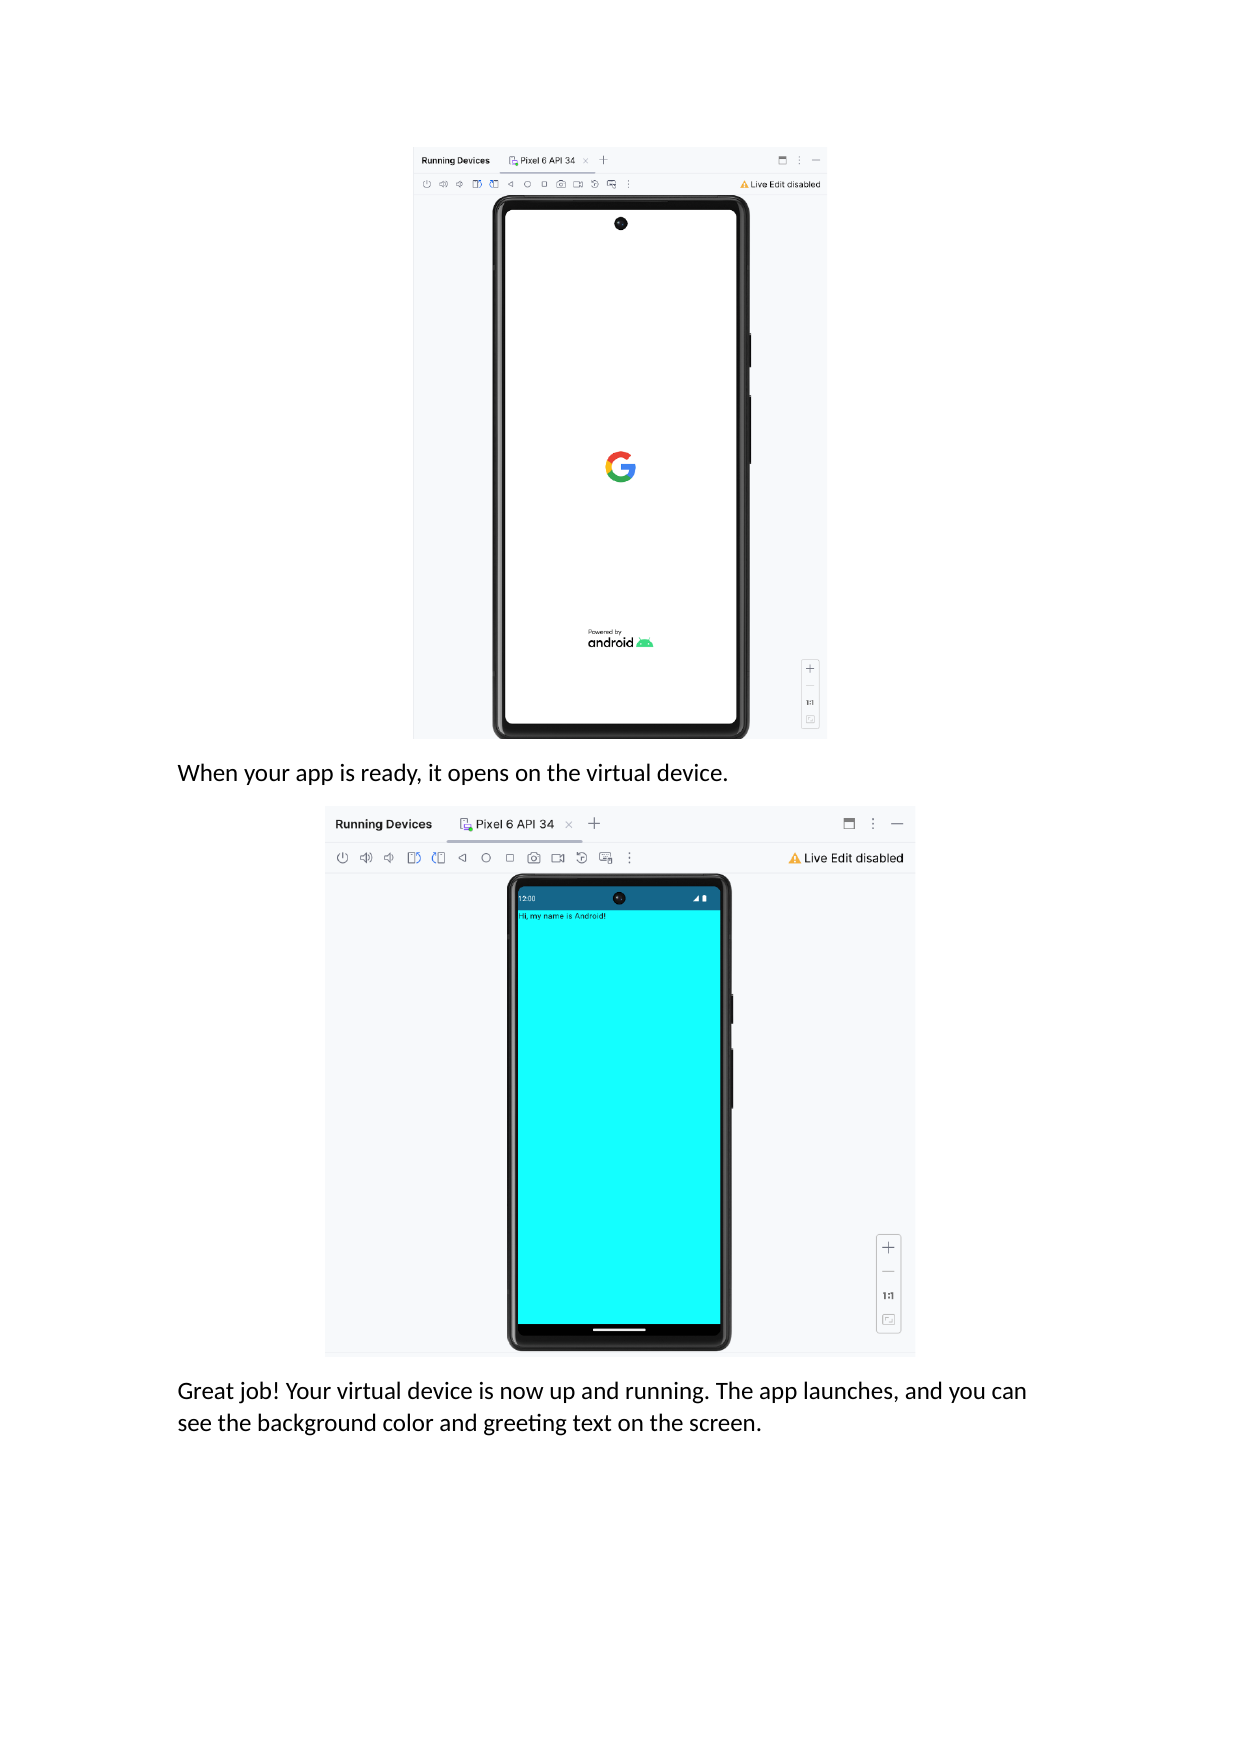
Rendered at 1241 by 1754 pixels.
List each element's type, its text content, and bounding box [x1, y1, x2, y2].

text Great job! Your virtual device is now up and running. The app launches, and you can see the background color and greeting text on the screen. [177, 1375, 1063, 1438]
text When your app is ready, it opens on the virtual device. [177, 757, 1063, 787]
